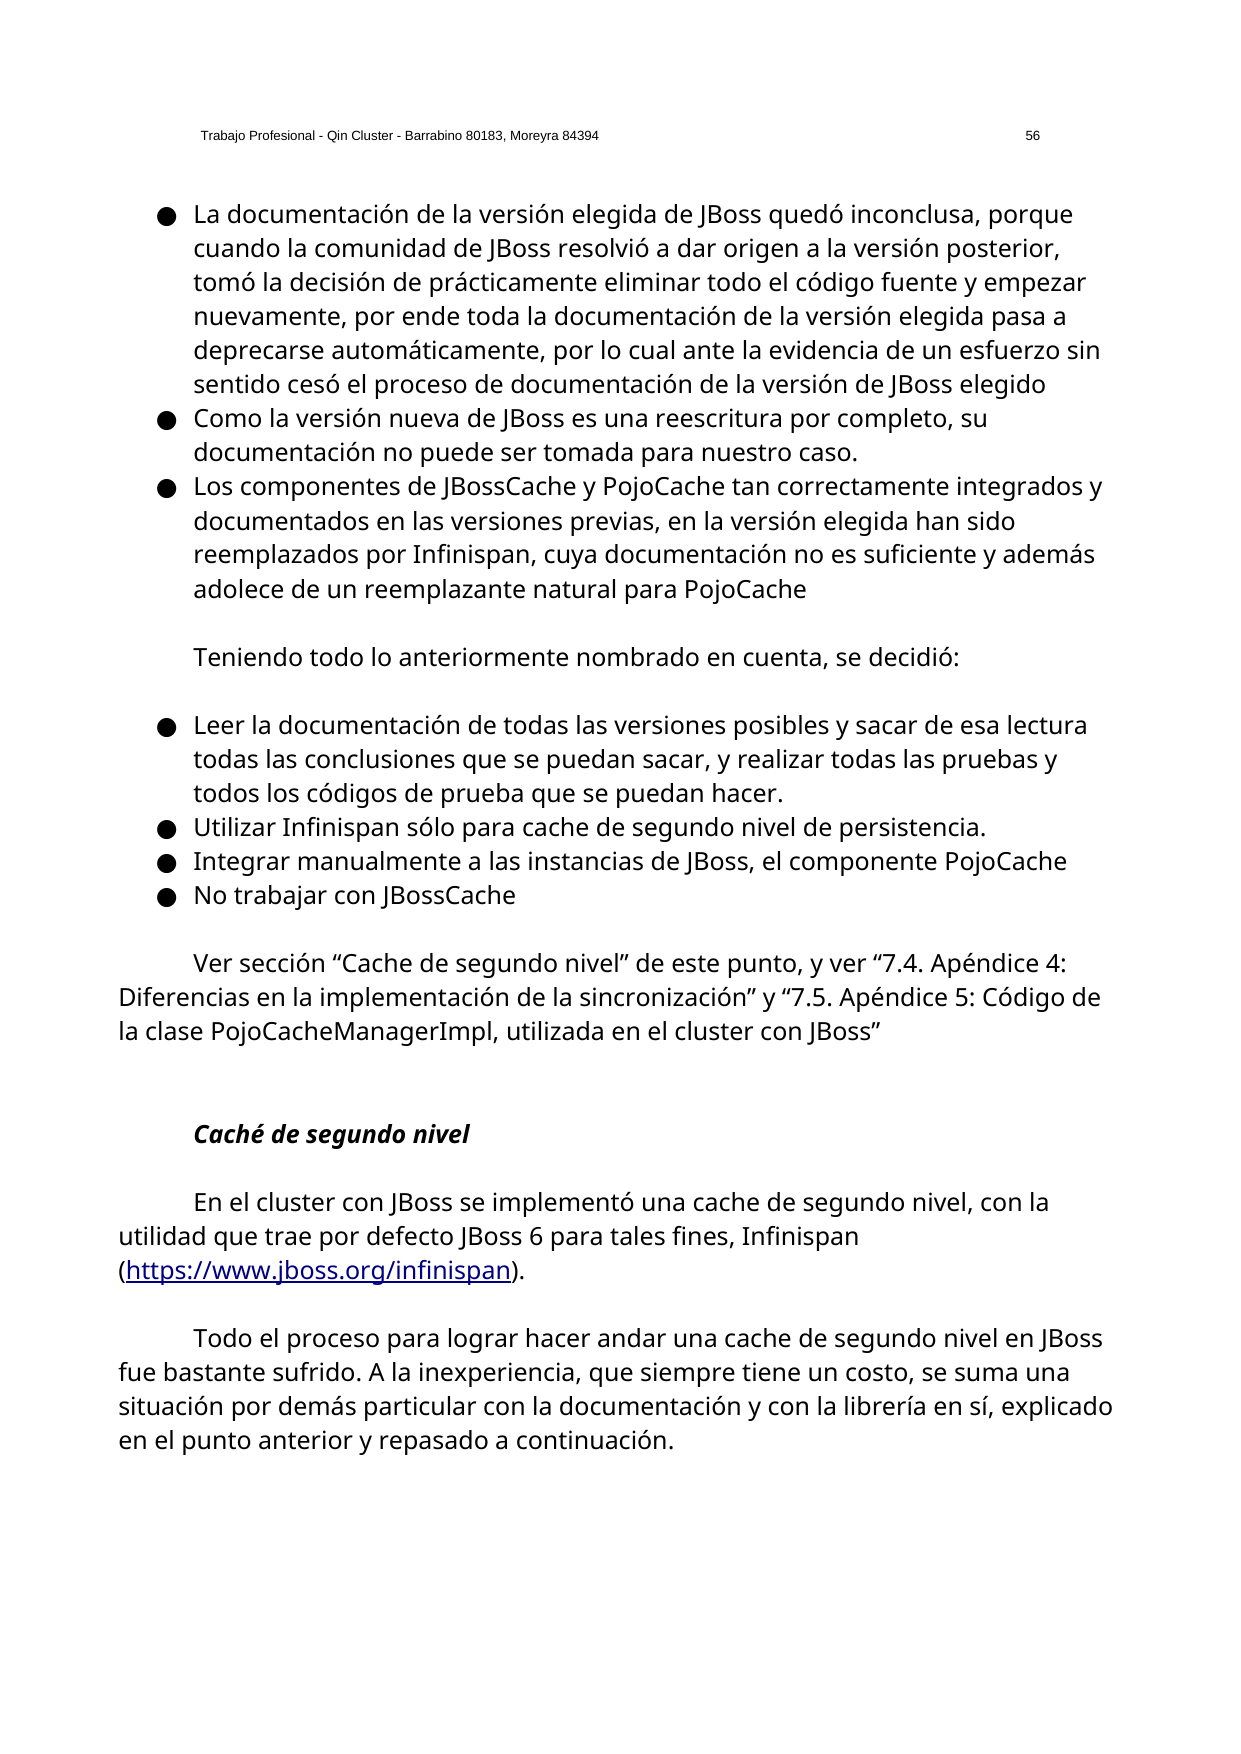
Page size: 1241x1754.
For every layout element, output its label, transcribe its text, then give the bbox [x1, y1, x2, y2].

list La documentación de la versión elegida de JBoss quedó inconclusa, porque cuando la comunidad de JBoss resolvió a dar origen a la versión posterior, tomó la decisión de prácticamente eliminar todo el código fuente y empezar nuevamente, por ende toda la documentación de la versión elegida pasa a deprecarse automáticamente, por lo cual ante la evidencia de un esfuerzo sin sentido cesó el proceso de documentación de la versión de JBoss elegido [156, 197, 1122, 401]
text Caché de segundo nivel [118, 1116, 1122, 1150]
text En el cluster con JBoss se implementó una cache de segundo nivel, con la utilidad que trae por defecto JBoss 6 para tales fines, Infinispan (https://www.jboss.org/infinispan). [118, 1184, 1122, 1287]
list No trabajar con JBossCache [156, 878, 1122, 912]
list Los componentes de JBossCache y PojoCache tan correctamente integrados y documentados en las versiones previas, en la versión elegida han sido reemplazados por Infinispan, cuya documentación no es suficiente y además adolece de un reemplazante natural para PojoCache [156, 469, 1122, 605]
text Teniendo todo lo anteriormente nombrado en cuenta, se decidió: [118, 639, 1122, 673]
text Ver sección “Cache de segundo nivel” de este punto, y ver “7.4. Apéndice 4: Diferencias en la implementación de la sincronización” y “7.5. Apéndice 5: Código de la clase PojoCacheManagerImpl, utilizada en el cluster con JBoss” [118, 946, 1122, 1048]
list Leer la documentación de todas las versiones posibles y sacar de esa lectura todas las conclusiones que se puedan sacar, y realizar todas las pruebas y todos los códigos de prueba que se puedan hacer. [156, 707, 1122, 810]
list Utilizar Infinispan sólo para cache de segundo nivel de persistencia. [156, 810, 1122, 844]
list Integrar manualmente a las instancias de JBoss, el componente PojoCache [156, 844, 1122, 878]
text Todo el proceso para lograr hacer andar una cache de segundo nivel en JBoss fue bastante sufrido. A la inexperiencia, que siempre tiene un costo, se suma una situación por demás particular con la documentación y con la librería en sí, explicado en el punto anterior y repasado a continuación. [118, 1321, 1122, 1457]
list Como la versión nueva de JBoss es una reescritura por completo, su documentación no puede ser tomada para nuestro caso. [156, 401, 1122, 469]
